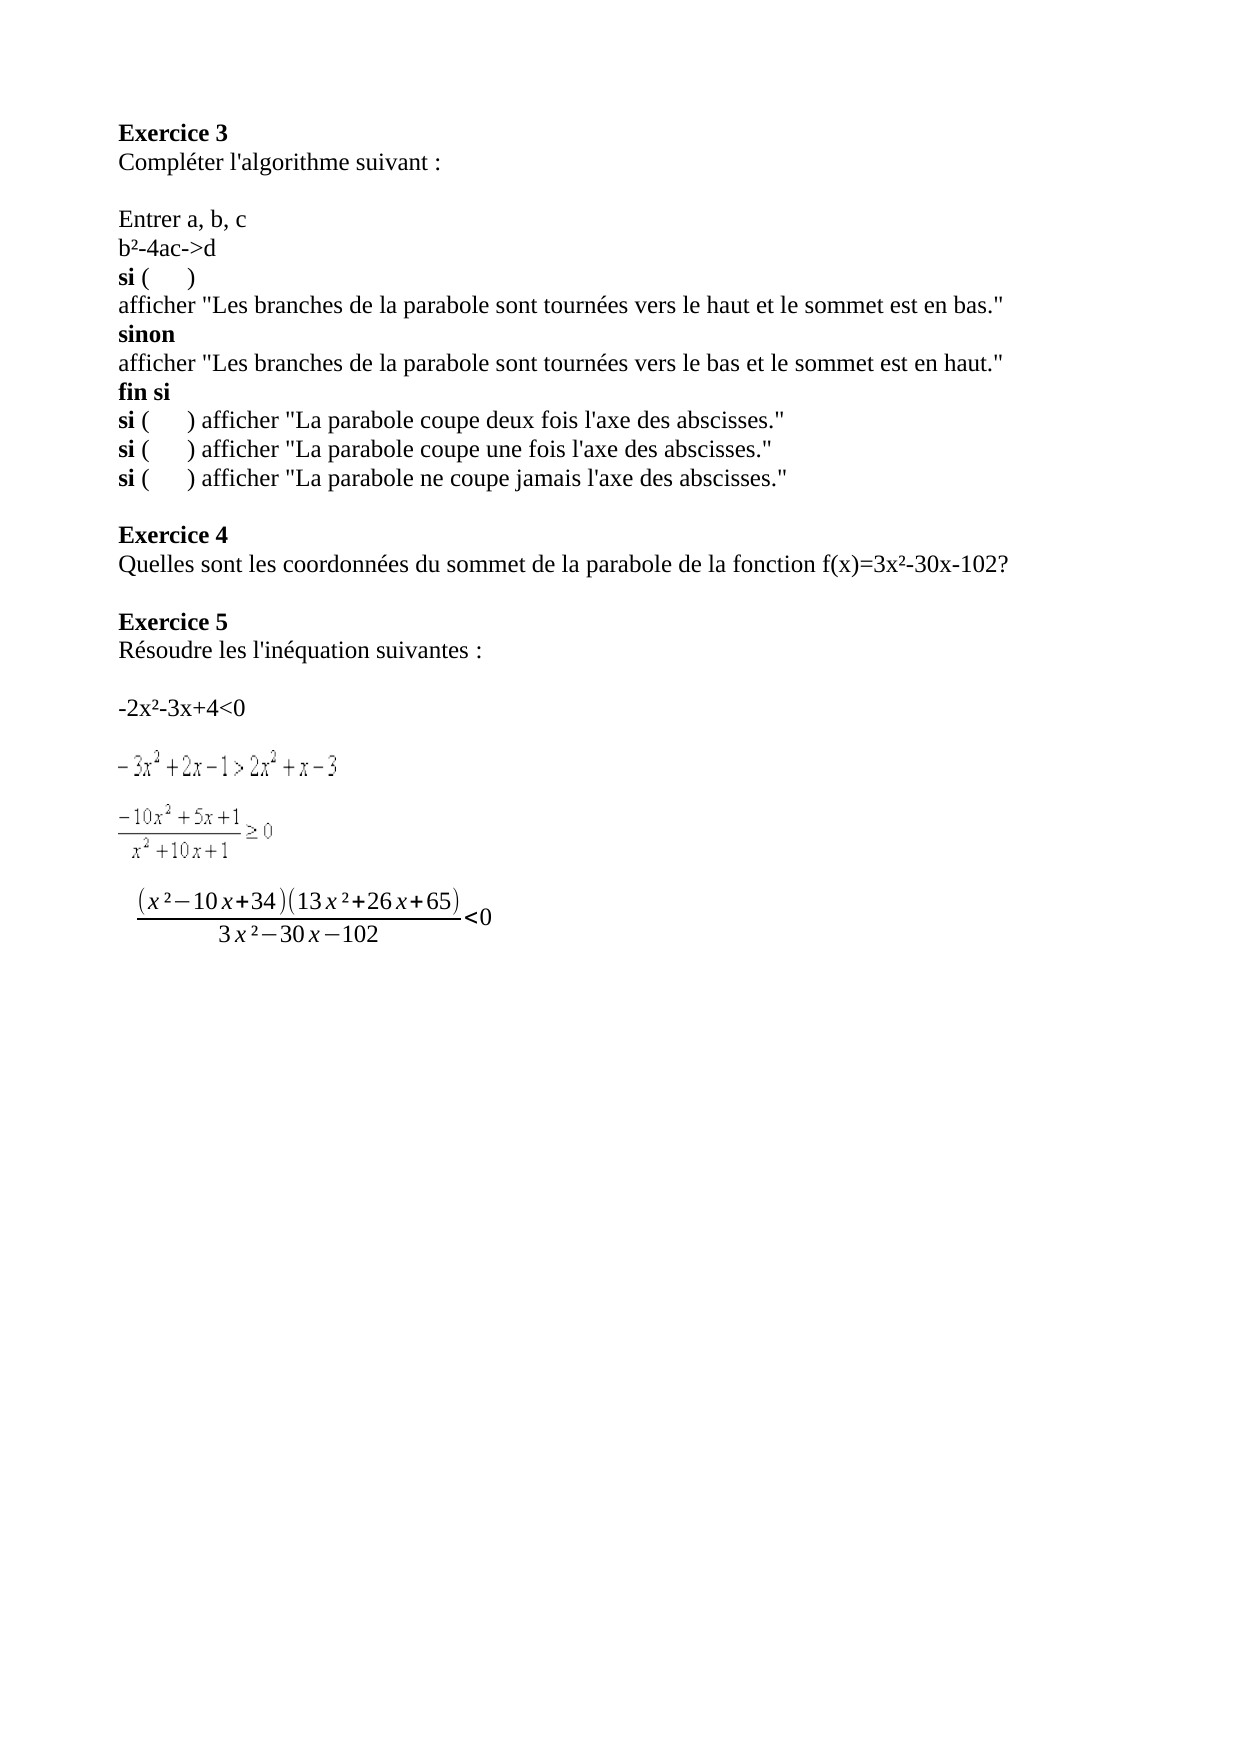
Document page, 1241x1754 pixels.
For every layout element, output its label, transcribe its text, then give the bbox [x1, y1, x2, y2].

text -2x²-3x+4<0 [118, 693, 1122, 722]
text Exercice 5 [118, 607, 1122, 636]
text Résoudre les l'inéquation suivantes : [118, 636, 1122, 664]
picture [118, 750, 336, 776]
text Exercice 3 Compléter l'algorithme suivant : Entrer a, b, c b²-4ac->d si ( ) afficher "Les branches de la parabole sont tournées vers le haut et le sommet est en bas." sinon afficher "Les branches de la parabole sont tournées vers le bas et le sommet est en haut." fin si si ( ) afficher "La parabole coupe deux fois l'axe des abscisses." si ( ) afficher "La parabole coupe une fois l'axe des abscisses." si ( ) afficher "La parabole ne coupe jamais l'axe des abscisses." [118, 118, 1122, 492]
text Exercice 4 Quelles sont les coordonnées du sommet de la parabole de la fonction f(x)=3x²-30x-102? [118, 521, 1122, 578]
picture [118, 804, 272, 858]
